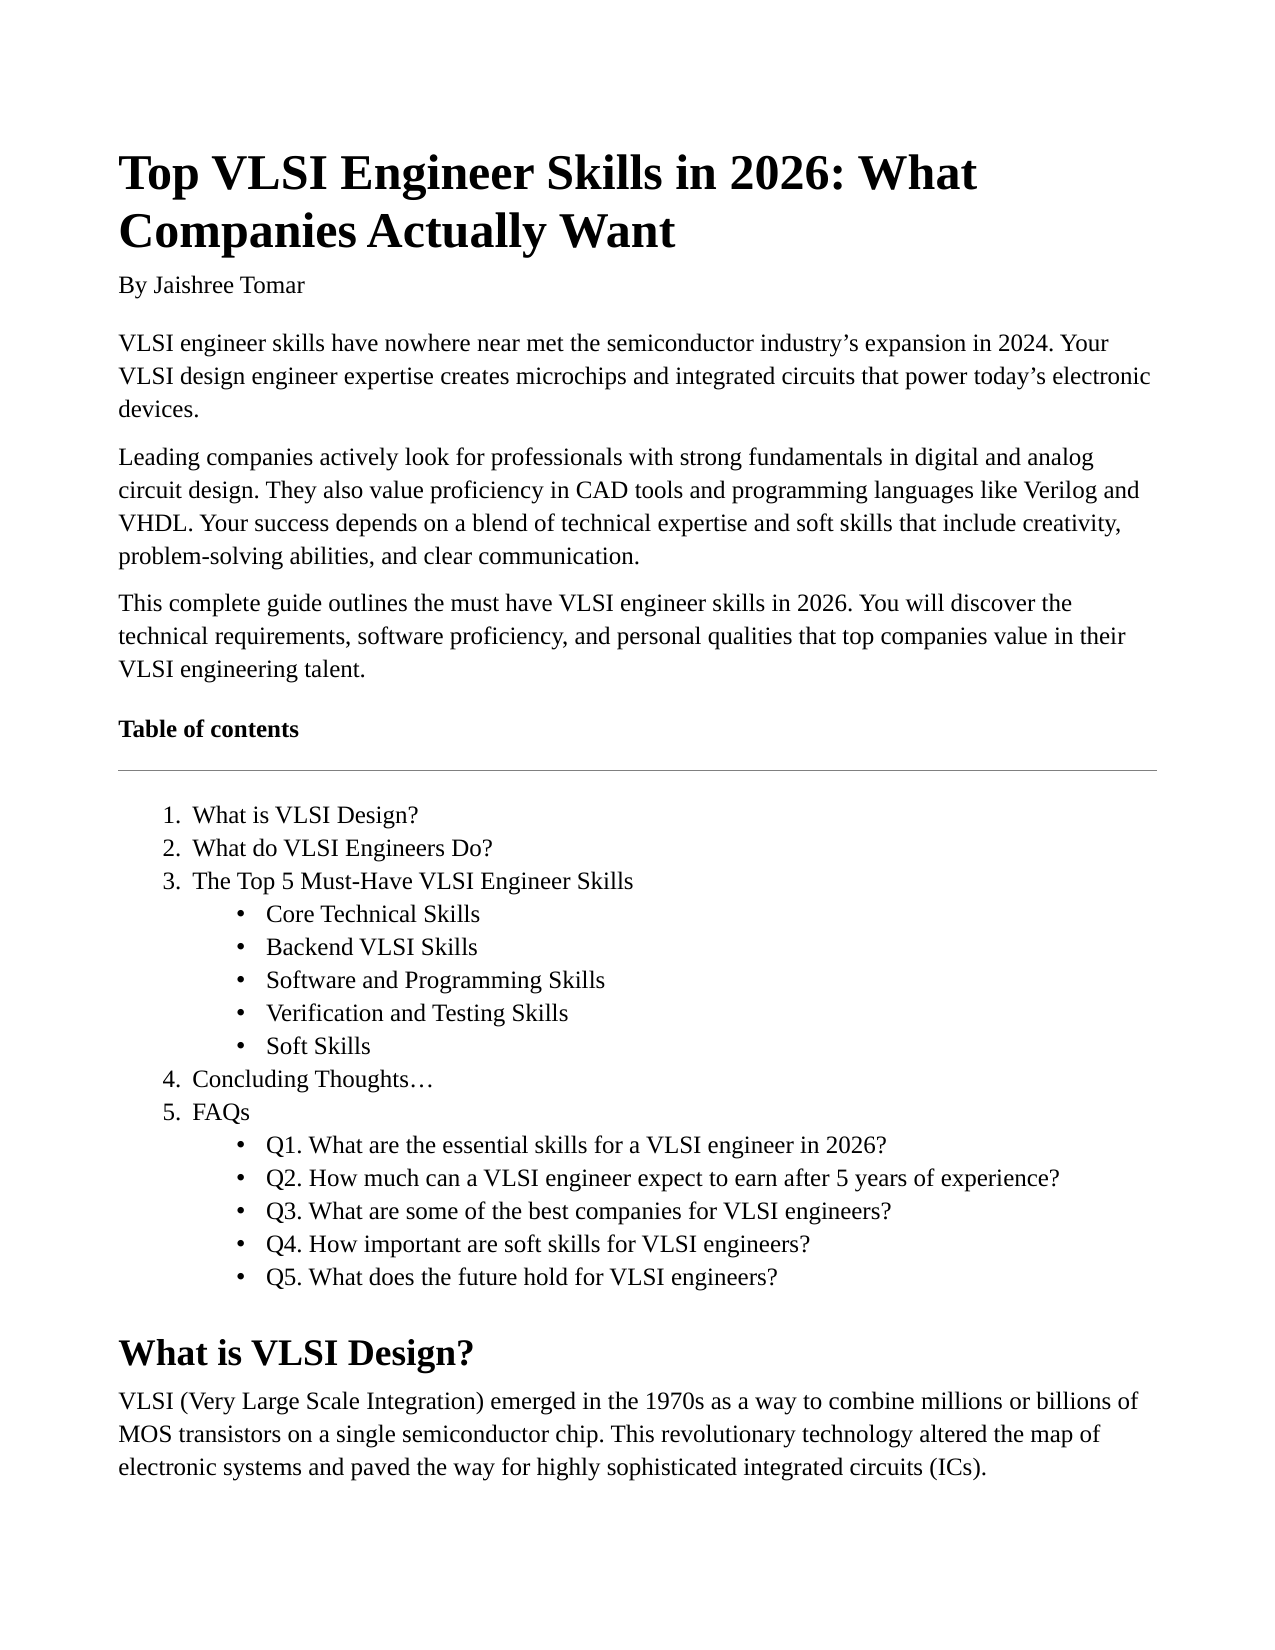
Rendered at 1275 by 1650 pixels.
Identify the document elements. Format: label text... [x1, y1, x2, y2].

list Q3. What are some of the best companies for VLSI engineers? [236, 1196, 1157, 1225]
list Core Technical Skills [236, 899, 1157, 928]
list Soft Skills [236, 1031, 1157, 1060]
subtitle Top VLSI Engineer Skills in 2026: What Companies Actually Want [118, 143, 1157, 258]
text Leading companies actively look for professionals with strong fundamentals in digital and analog circuit design. They also value proficiency in CAD tools and programming languages like Verilog and VHDL. Your success depends on a blend of technical expertise and soft skills that include creativity, problem-solving abilities, and clear communication. [118, 442, 1157, 569]
list Software and Programming Skills [236, 965, 1157, 994]
subtitle What is VLSI Design? [118, 1331, 1157, 1374]
list The Top 5 Must-Have VLSI Engineer Skills [162, 866, 1157, 895]
text VLSI (Very Large Scale Integration) emerged in the 1970s as a way to combine millions or billions of MOS transistors on a single semiconductor chip. This revolutionary technology altered the map of electronic systems and paved the way for highly sophisticated integrated circuits (ICs). [118, 1386, 1157, 1481]
list FAQs [162, 1097, 1157, 1126]
list Q1. What are the essential skills for a VLSI engineer in 2026? [236, 1130, 1157, 1159]
list Q5. What does the future hold for VLSI engineers? [236, 1262, 1157, 1291]
text VLSI engineer skills have nowhere near met the semiconductor industry’s expansion in 2024. Your VLSI design engineer expertise creates microchips and integrated circuits that power today’s electronic devices. [118, 328, 1157, 423]
list Q2. How much can a VLSI engineer expect to earn after 5 years of experience? [236, 1163, 1157, 1192]
text This complete guide outlines the must have VLSI engineer skills in 2026. You will discover the technical requirements, software proficiency, and personal qualities that top companies value in their VLSI engineering talent. [118, 588, 1157, 683]
list What do VLSI Engineers Do? [162, 833, 1157, 862]
subtitle Table of contents [118, 714, 1157, 743]
text By Jaishree Tomar [118, 271, 1157, 299]
list Q4. How important are soft skills for VLSI engineers? [236, 1229, 1157, 1258]
list Backend VLSI Skills [236, 932, 1157, 961]
list Concluding Thoughts… [162, 1064, 1157, 1093]
list What is VLSI Design? [162, 800, 1157, 829]
list Verification and Testing Skills [236, 998, 1157, 1027]
